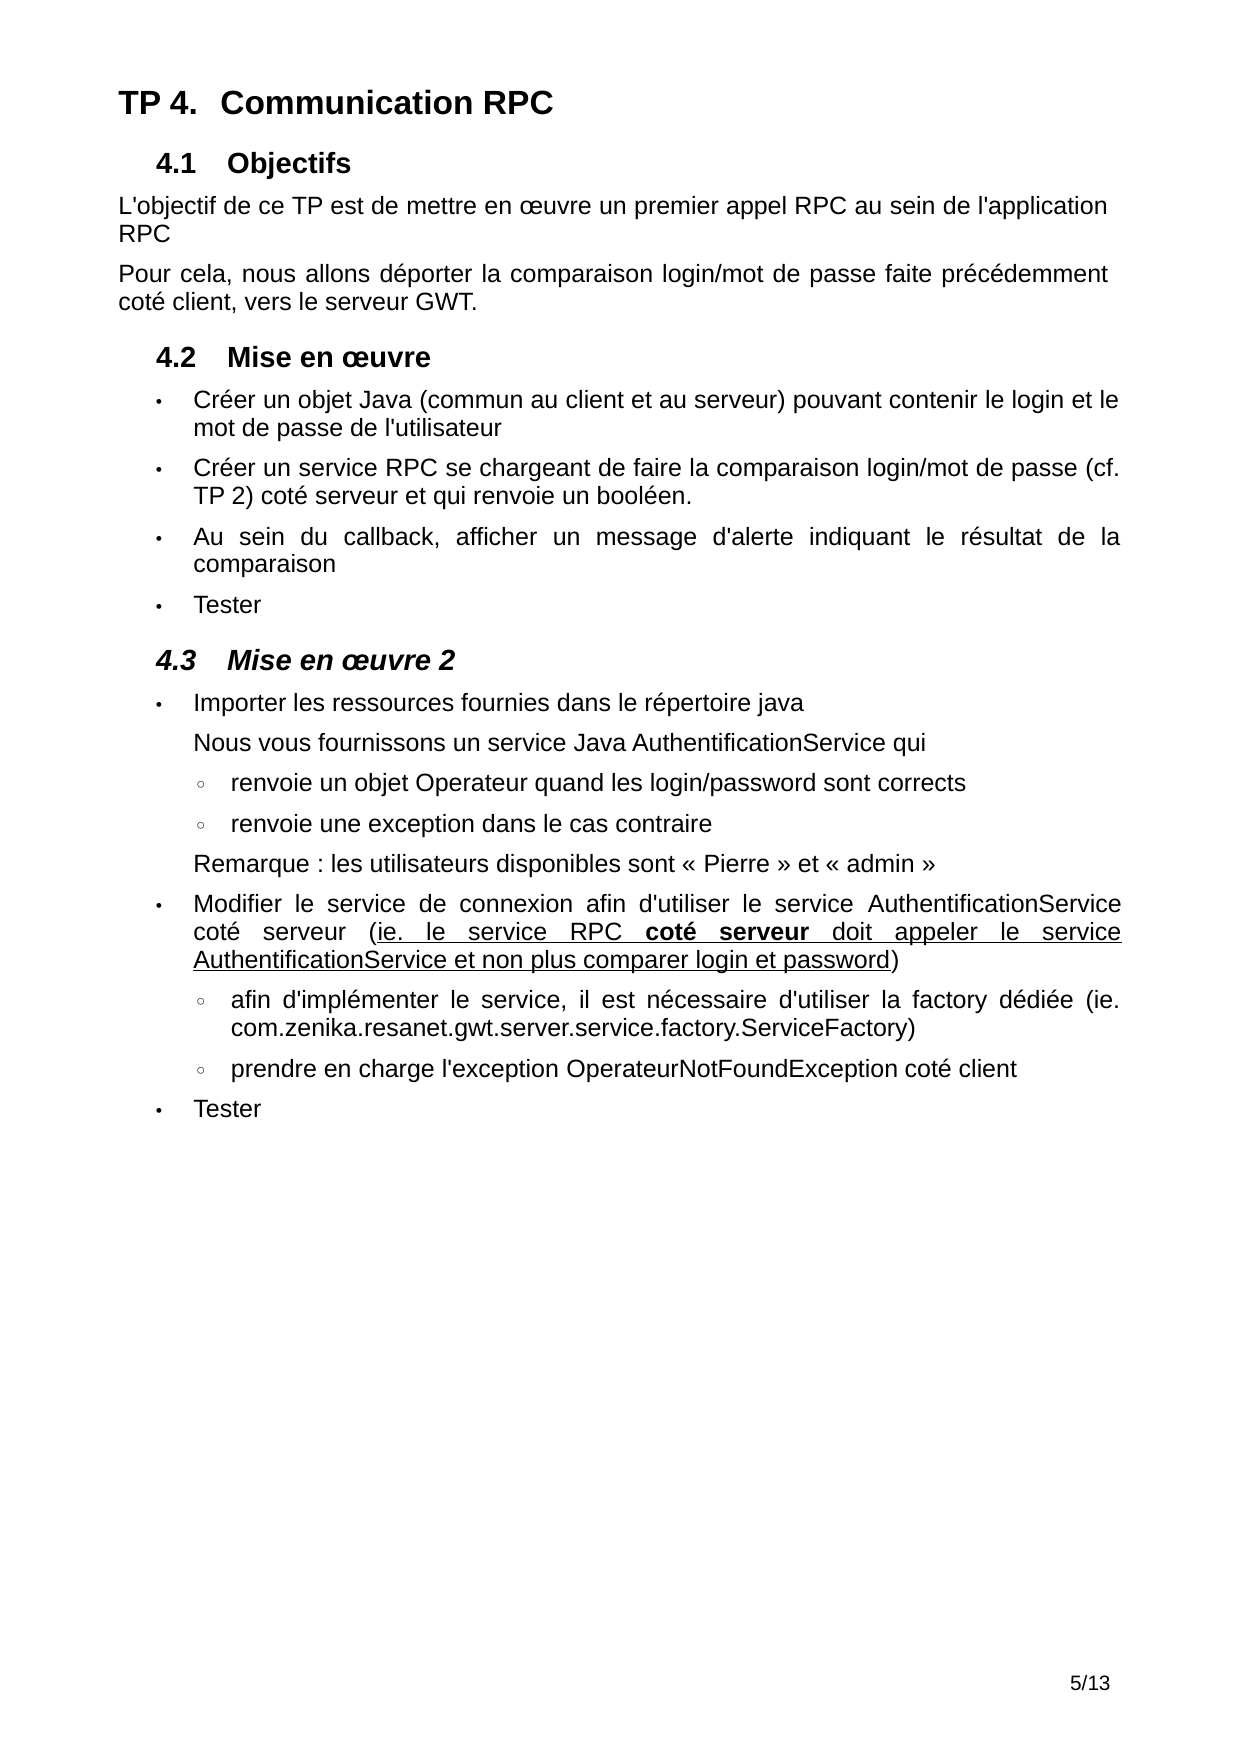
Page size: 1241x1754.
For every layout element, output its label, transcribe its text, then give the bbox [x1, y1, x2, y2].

subtitle Objectifs [118, 147, 1110, 179]
list Au sein du callback, afficher un message d'alerte indiquant le résultat de la comparaison [156, 522, 1122, 578]
list Tester [156, 1095, 1122, 1123]
list Modifier le service de connexion afin d'utiliser le service AuthentificationService coté serveur (ie. le service RPC coté serveur doit appeler le service AuthentificationService et non plus comparer login et password) [156, 890, 1122, 974]
list Créer un service RPC se chargeant de faire la comparaison login/mot de passe (cf. TP 2) coté serveur et qui renvoie un booléen. [156, 454, 1122, 510]
list Tester [156, 591, 1122, 618]
list Remarque : les utilisateurs disponibles sont « Pierre » et « admin » [156, 850, 1122, 878]
list renvoie une exception dans le cas contraire [193, 809, 1122, 837]
list renvoie un objet Operateur quand les login/password sont corrects [193, 769, 1122, 797]
text L'objectif de ce TP est de mettre en œuvre un premier appel RPC au sein de l'application RPC [118, 192, 1110, 247]
list Nous vous fournissons un service Java AuthentificationService qui [156, 729, 1122, 757]
list Créer un objet Java (commun au client et au serveur) pouvant contenir le login et le mot de passe de l'utilisateur [156, 386, 1122, 442]
text Pour cela, nous allons déporter la comparaison login/mot de passe faite précédemment coté client, vers le serveur GWT. [118, 260, 1110, 316]
subtitle Communication RPC [118, 84, 1110, 122]
list afin d'implémenter le service, il est nécessaire d'utiliser la factory dédiée (ie. com.zenika.resanet.gwt.server.service.factory.ServiceFactory) [193, 986, 1122, 1042]
list prendre en charge l'exception OperateurNotFoundException coté client [193, 1054, 1122, 1082]
subtitle Mise en œuvre [118, 341, 1110, 373]
subtitle Mise en œuvre 2 [118, 643, 1110, 676]
list Importer les ressources fournies dans le répertoire java [156, 688, 1122, 716]
